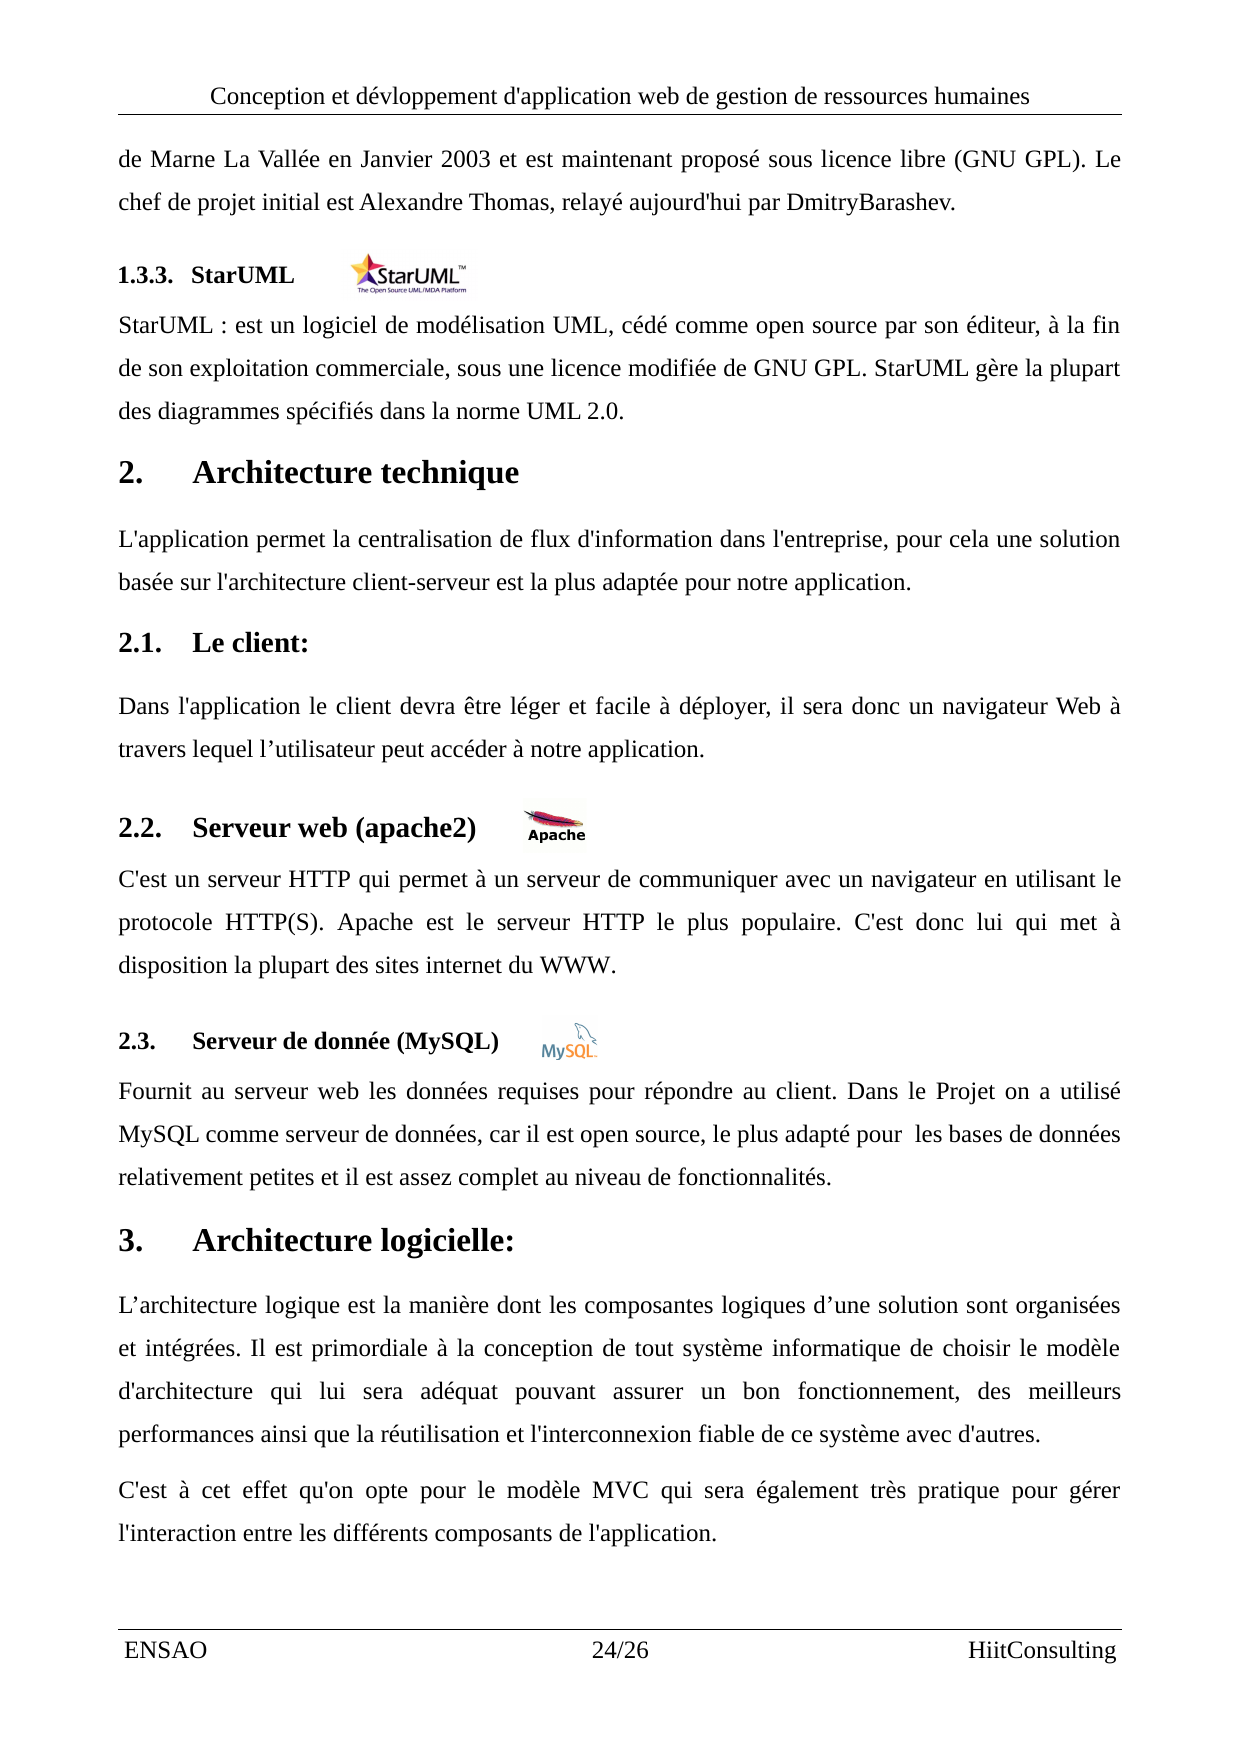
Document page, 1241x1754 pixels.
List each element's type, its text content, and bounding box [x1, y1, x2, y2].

picture [541, 1015, 598, 1060]
picture [522, 798, 587, 853]
text L’architecture logique est la manière dont les composantes logiques d’une solution sont organisées et intégrées. Il est primordiale à la conception de tout système informatique de choisir le modèle d'architecture qui lui sera adéquat pouvant assurer un bon fonctionnement, des meilleurs performances ainsi que la réutilisation et l'interconnexion fiable de ce système avec d'autres. [118, 1290, 1122, 1448]
table_header [335, 243, 688, 310]
table_header 2.3. Serveur de donnée (MySQL) [118, 1009, 510, 1076]
text L'application permet la centralisation de flux d'information dans l'entreprise, pour cela une solution basée sur l'architecture client-serveur est la plus adaptée pour notre application. [118, 524, 1122, 596]
text C'est un serveur HTTP qui permet à un serveur de communiquer avec un navigateur en utilisant le protocole HTTP(S). Apache est le serveur HTTP le plus populaire. C'est donc lui qui met à disposition la plupart des sites internet du WWW. [118, 864, 1122, 979]
picture [340, 249, 479, 301]
table_header [510, 1009, 688, 1076]
table_header [496, 792, 688, 864]
table_header 1.3.3. StarUML [117, 243, 335, 310]
table_header 2.2. Serveur web (apache2) [118, 792, 496, 864]
text 2. Architecture technique [118, 452, 1122, 490]
text 2.1. Le client: [118, 626, 1122, 659]
text Fournit au serveur web les données requises pour répondre au client. Dans le Projet on a utilisé MySQL comme serveur de données, car il est open source, le plus adapté pour les bases de données relativement petites et il est assez complet au niveau de fonctionnalités. [118, 1076, 1122, 1191]
text 3. Architecture logicielle: [118, 1220, 1122, 1258]
text Dans l'application le client devra être léger et facile à déployer, il sera donc un navigateur Web à travers lequel l’utilisateur peut accéder à notre application. [118, 691, 1122, 763]
text de Marne La Vallée en Janvier 2003 et est maintenant proposé sous licence libre (GNU GPL). Le chef de projet initial est Alexandre Thomas, relayé aujourd'hui par DmitryBarashev. [118, 144, 1122, 216]
text C'est à cet effet qu'on opte pour le modèle MVC qui sera également très pratique pour gérer l'interaction entre les différents composants de l'application. [118, 1475, 1122, 1547]
text StarUML : est un logiciel de modélisation UML, cédé comme open source par son éditeur, à la fin de son exploitation commerciale, sous une licence modifiée de GNU GPL. StarUML gère la plupart des diagrammes spécifiés dans la norme UML 2.0. [118, 310, 1122, 425]
